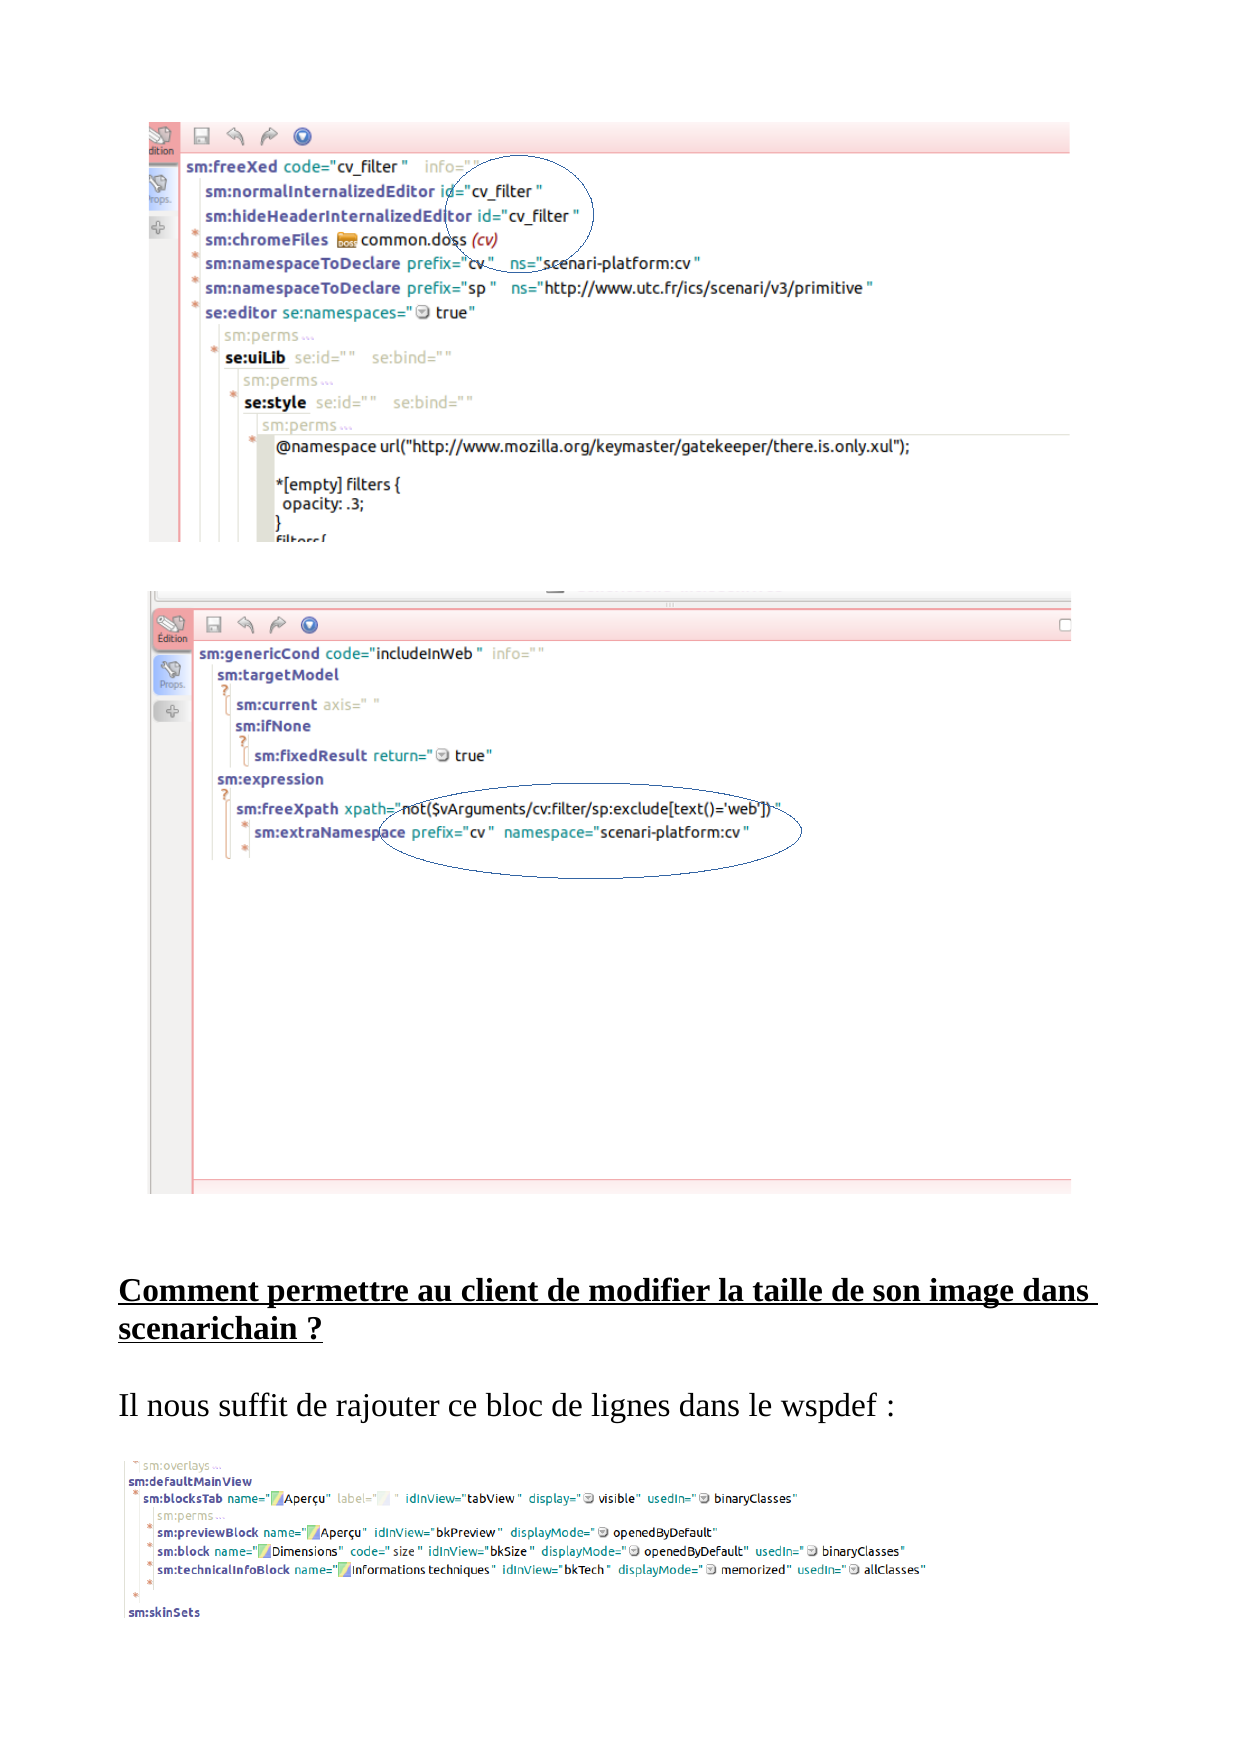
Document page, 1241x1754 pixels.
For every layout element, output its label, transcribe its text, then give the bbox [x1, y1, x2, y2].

text Comment permettre au client de modifier la taille de son image dans scenarichain ? [118, 1270, 1122, 1347]
picture [118, 1461, 1123, 1618]
text Il nous suffit de rajouter ce bloc de lignes dans le wspdef : [118, 1385, 1122, 1423]
picture [148, 122, 1070, 542]
picture [147, 591, 1072, 1194]
